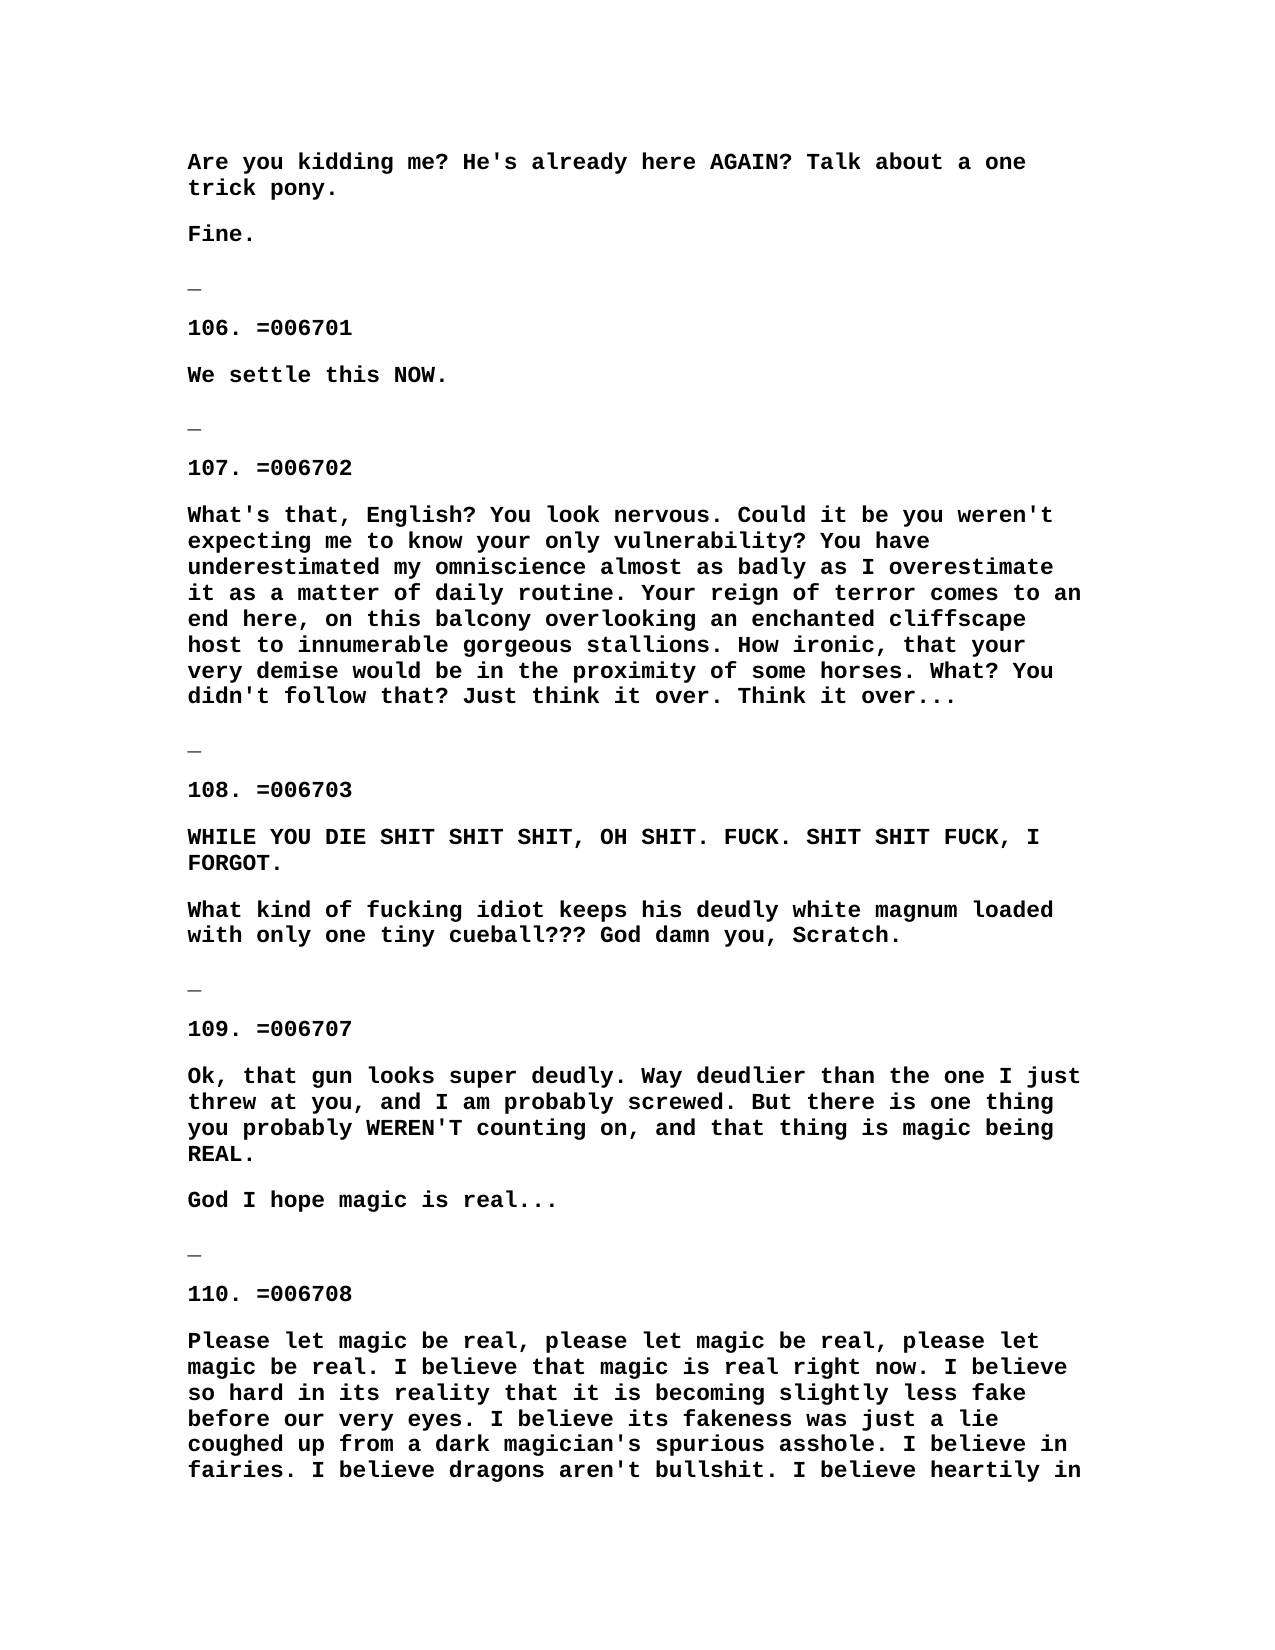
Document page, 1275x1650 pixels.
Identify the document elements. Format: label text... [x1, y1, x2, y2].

text Are you kidding me? He's already here AGAIN? Talk about a one trick pony. [187, 150, 1087, 202]
text Please let magic be real, please let magic be real, please let magic be real. I believe that magic is real right now. I believe so hard in its reality that it is becoming slightly less fake before our very eyes. I believe its fakeness was just a lie coughed up from a dark magician's spurious asshole. I believe in fairies. I believe dragons aren't bullshit. I believe heartily in [187, 1329, 1087, 1485]
text 108. =006703 [187, 778, 1087, 804]
text _ [187, 410, 1087, 436]
text What's that, English? You look nervous. Could it be you weren't expecting me to know your only vulnerability? You have underestimated my omniscience almost as badly as I overestimate it as a matter of daily routine. Your reign of terror comes to an end here, on this balcony overlooking an enchanted cliffscape host to innumerable gorgeous stallions. How ironic, that your very demise would be in the proximity of some horses. What? You didn't follow that? Just think it over. Think it over... [187, 503, 1087, 711]
text 106. =006701 [187, 316, 1087, 342]
text What kind of fucking idiot keeps his deudly white magnum loaded with only one tiny cueball??? God damn you, Scratch. [187, 898, 1087, 950]
text God I hope magic is real... [187, 1189, 1087, 1215]
text WHILE YOU DIE SHIT SHIT SHIT, OH SHIT. FUCK. SHIT SHIT FUCK, I FORGOT. [187, 825, 1087, 877]
text _ [187, 971, 1087, 997]
text _ [187, 732, 1087, 758]
text Fine. [187, 223, 1087, 249]
text 109. =006707 [187, 1017, 1087, 1043]
text _ [187, 269, 1087, 295]
text We settle this NOW. [187, 363, 1087, 389]
text 107. =006702 [187, 457, 1087, 482]
text 110. =006708 [187, 1282, 1087, 1308]
text _ [187, 1236, 1087, 1261]
text Ok, that gun looks super deudly. Way deudlier than the one I just threw at you, and I am probably screwed. But there is one thing you probably WEREN'T counting on, and that thing is magic being REAL. [187, 1064, 1087, 1168]
